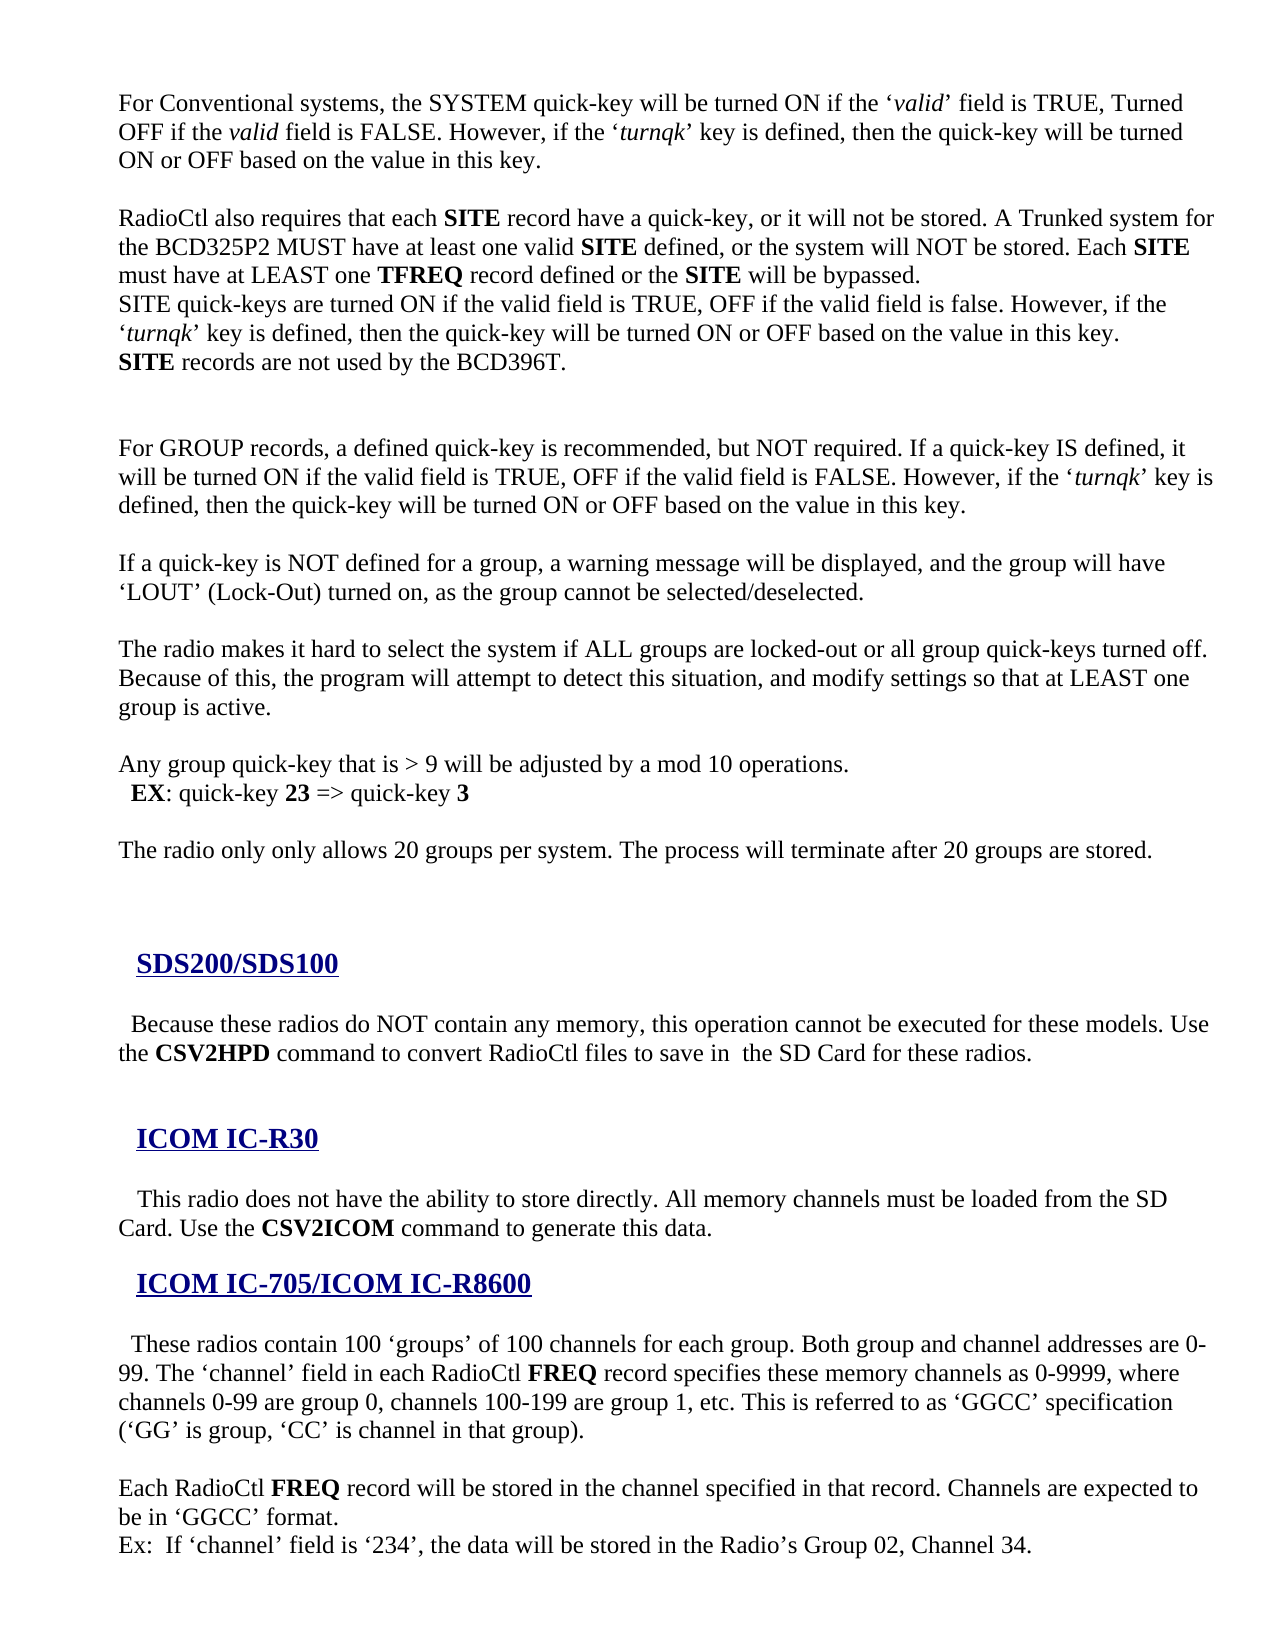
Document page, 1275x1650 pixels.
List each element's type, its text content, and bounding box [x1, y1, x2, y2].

text Ex: If ‘channel’ field is ‘234’, the data will be stored in the Radio’s Group 02, Channel 34. [118, 1531, 1216, 1559]
text EX: quick-key 23 => quick-key 3 [118, 778, 1216, 807]
text The radio makes it hard to select the system if ALL groups are locked-out or all group quick-keys turned off. Because of this, the program will attempt to detect this situation, and modify settings so that at LEAST one group is active. [118, 634, 1216, 720]
text RadioCtl also requires that each SITE record have a quick-key, or it will not be stored. A Trunked system for the BCD325P2 MUST have at least one valid SITE defined, or the system will NOT be stored. Each SITE must have at LEAST one TFREQ record defined or the SITE will be bypassed. [118, 203, 1216, 289]
text The radio only only allows 20 groups per system. The process will terminate after 20 groups are stored. [118, 807, 1216, 864]
text SITE quick-keys are turned ON if the valid field is TRUE, OFF if the valid field is false. However, if the ‘turnqk’ key is defined, then the quick-key will be turned ON or OFF based on the value in this key. SITE records are not used by the BCD396T. [118, 289, 1216, 375]
text These radios contain 100 ‘groups’ of 100 channels for each group. Both group and channel addresses are 0-99. The ‘channel’ field in each RadioCtl FREQ record specifies these memory channels as 0-9999, where channels 0-99 are group 0, channels 100-199 are group 1, etc. This is referred to as ‘GGCC’ specification (‘GG’ is group, ‘CC’ is channel in that group). [118, 1329, 1216, 1444]
text [118, 59, 1216, 88]
subtitle ICOM IC-705/ICOM IC-R8600 [136, 1266, 1216, 1300]
subtitle SDS200/SDS100 [136, 947, 1216, 980]
text This radio does not have the ability to store directly. All memory channels must be loaded from the SD Card. Use the CSV2ICOM command to generate this data. [118, 1184, 1216, 1241]
text For Conventional systems, the SYSTEM quick-key will be turned ON if the ‘valid’ field is TRUE, Turned OFF if the valid field is FALSE. However, if the ‘turnqk’ key is defined, then the quick-key will be turned ON or OFF based on the value in this key. [118, 88, 1216, 174]
subtitle ICOM IC-R30 [136, 1121, 1216, 1154]
text For GROUP records, a defined quick-key is recommended, but NOT required. If a quick-key IS defined, it will be turned ON if the valid field is TRUE, OFF if the valid field is FALSE. However, if the ‘turnqk’ key is defined, then the quick-key will be turned ON or OFF based on the value in this key. [118, 433, 1216, 519]
text Each RadioCtl FREQ record will be stored in the channel specified in that record. Channels are expected to be in ‘GGCC’ format. [118, 1473, 1216, 1531]
text Any group quick-key that is > 9 will be adjusted by a mod 10 operations. [118, 720, 1216, 778]
text If a quick-key is NOT defined for a group, a warning message will be displayed, and the group will have ‘LOUT’ (Lock-Out) turned on, as the group cannot be selected/deselected. [118, 548, 1216, 605]
text Because these radios do NOT contain any memory, this operation cannot be executed for these models. Use the CSV2HPD command to convert RadioCtl files to save in the SD Card for these radios. [118, 1009, 1216, 1067]
